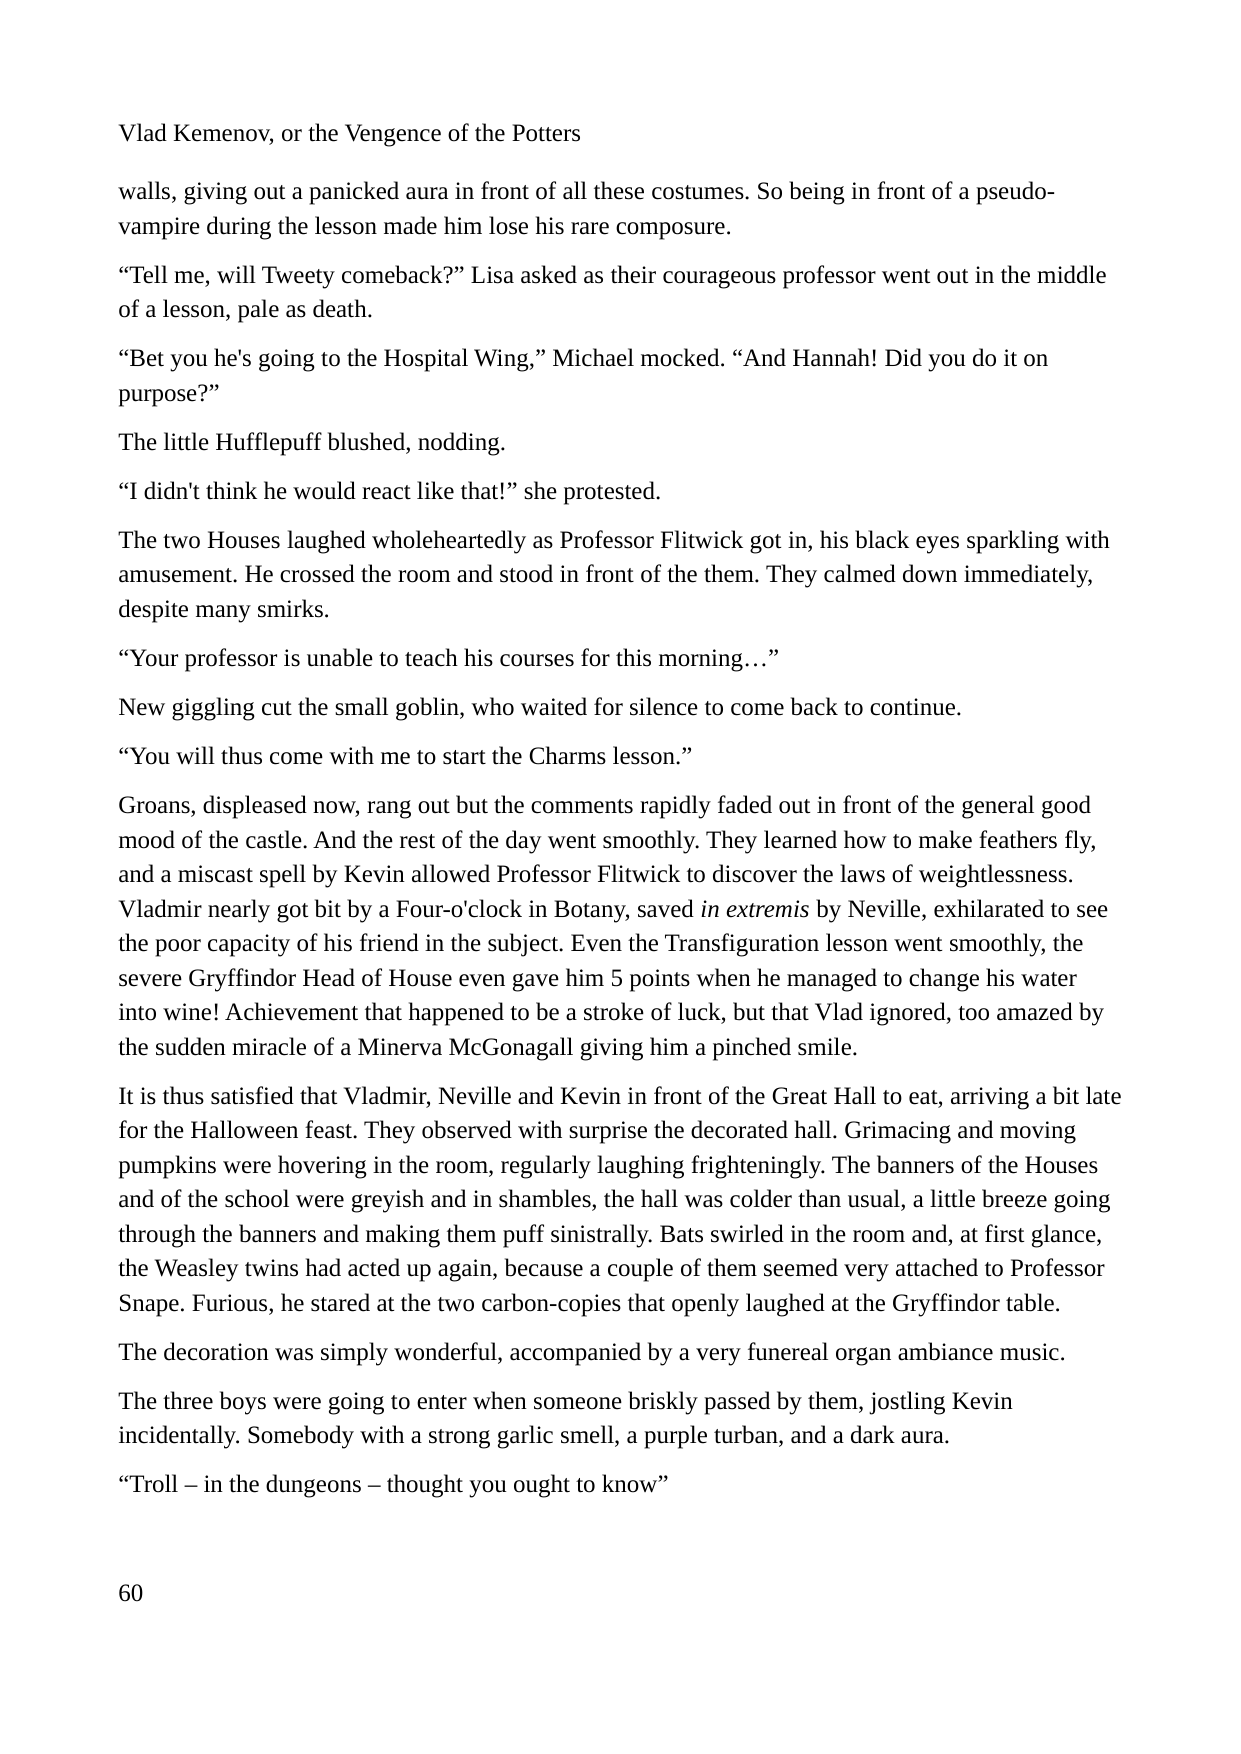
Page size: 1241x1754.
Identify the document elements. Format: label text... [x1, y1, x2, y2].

text “Bet you he's going to the Hospital Wing,” Michael mocked. “And Hannah! Did you do it on purpose?” [118, 343, 1122, 407]
text “You will thus come with me to start the Charms lesson.” [118, 741, 1122, 770]
text walls, giving out a panicked aura in front of all these costumes. So being in front of a pseudo-vampire during the lesson made him lose his rare composure. [118, 176, 1122, 239]
text The two Houses laughed wholeheartedly as Professor Flitwick got in, his black eyes sparkling with amusement. He crossed the room and stood in front of the them. They calmed down immediately, despite many smirks. [118, 525, 1122, 623]
text The decoration was simply wonderful, accompanied by a very funereal organ ambiance music. [118, 1337, 1122, 1365]
text New giggling cut the small goblin, who waited for silence to come back to continue. [118, 692, 1122, 721]
text The little Hufflepuff blushed, nodding. [118, 427, 1122, 456]
text “Your professor is unable to teach his courses for this morning…” [118, 643, 1122, 672]
text The three boys were going to enter when someone briskly passed by them, jostling Kevin incidentally. Somebody with a strong garlic smell, a purple turban, and a dark aura. [118, 1386, 1122, 1449]
text It is thus satisfied that Vladmir, Neville and Kevin in front of the Great Hall to eat, arriving a bit late for the Halloween feast. They observed with surprise the decorated hall. Grimacing and moving pumpkins were hovering in the room, regularly laughing frighteningly. The banners of the Houses and of the school were greyish and in shambles, the hall was colder than usual, a little breeze going through the banners and making them puff sinistrally. Bats swirled in the room and, at first glance, the Weasley twins had acted up again, because a couple of them seemed very attached to Professor Snape. Furious, he stared at the two carbon-copies that openly laughed at the Gryffindor table. [118, 1081, 1122, 1316]
text “I didn't think he would react like that!” she protested. [118, 476, 1122, 505]
text Groans, displeased now, rang out but the comments rapidly faded out in front of the general good mood of the castle. And the rest of the day went smoothly. They learned how to make feathers fly, and a miscast spell by Kevin allowed Professor Flitwick to discover the laws of weightlessness. Vladmir nearly got bit by a Four-o'clock in Botany, saved in extremis by Neville, exhilarated to see the poor capacity of his friend in the subject. Even the Transfiguration lesson went smoothly, the severe Gryffindor Head of House even gave him 5 points when he managed to change his water into wine! Achievement that happened to be a stroke of luck, but that Vlad ignored, too amazed by the sudden miracle of a Minerva McGonagall giving him a pinched smile. [118, 790, 1122, 1060]
text “Troll – in the dungeons – thought you ought to know” [118, 1469, 1122, 1498]
text “Tell me, will Tweety comeback?” Lisa asked as their courageous professor went out in the middle of a lesson, pale as death. [118, 260, 1122, 323]
